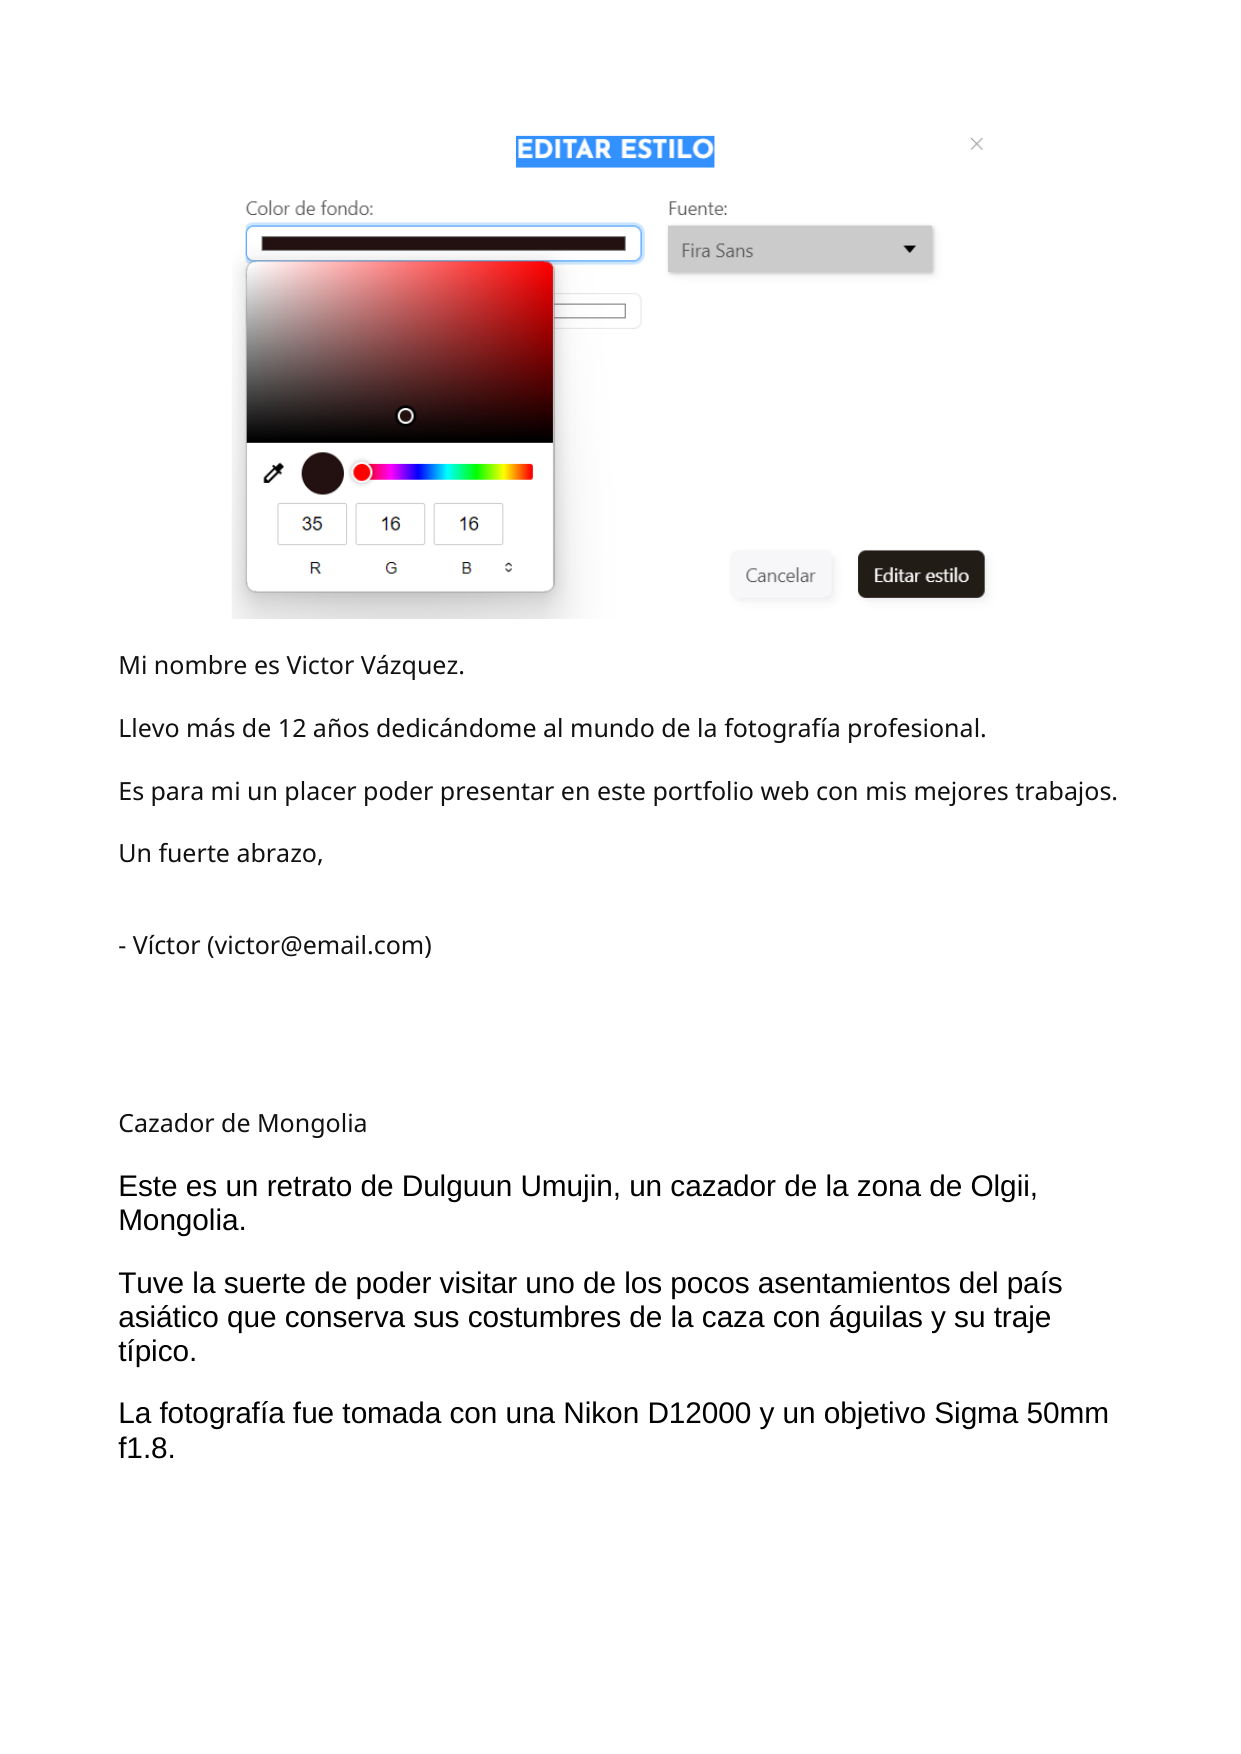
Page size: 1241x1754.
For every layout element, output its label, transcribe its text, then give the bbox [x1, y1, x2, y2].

text Cazador de Mongolia [118, 1106, 1122, 1139]
text La fotografía fue tomada con una Nikon D12000 y un objetivo Sigma 50mm f1.8. [118, 1396, 1122, 1465]
text Este es un retrato de Dulguun Umujin, un cazador de la zona de Olgii, Mongolia. [118, 1168, 1122, 1236]
text Un fuerte abrazo, [118, 836, 1122, 870]
text Mi nombre es Victor Vázquez. [118, 648, 1122, 682]
text Llevo más de 12 años dedicándome al mundo de la fotografía profesional. [118, 711, 1122, 744]
picture [231, 118, 1009, 619]
text Tuve la suerte de poder visitar uno de los pocos asentamientos del país asiático que conserva sus costumbres de la caza con águilas y su traje típico. [118, 1265, 1122, 1367]
text Es para mi un placer poder presentar en este portfolio web con mis mejores trabajos. [118, 773, 1122, 807]
text - Víctor (victor@email.com) [118, 928, 1122, 962]
